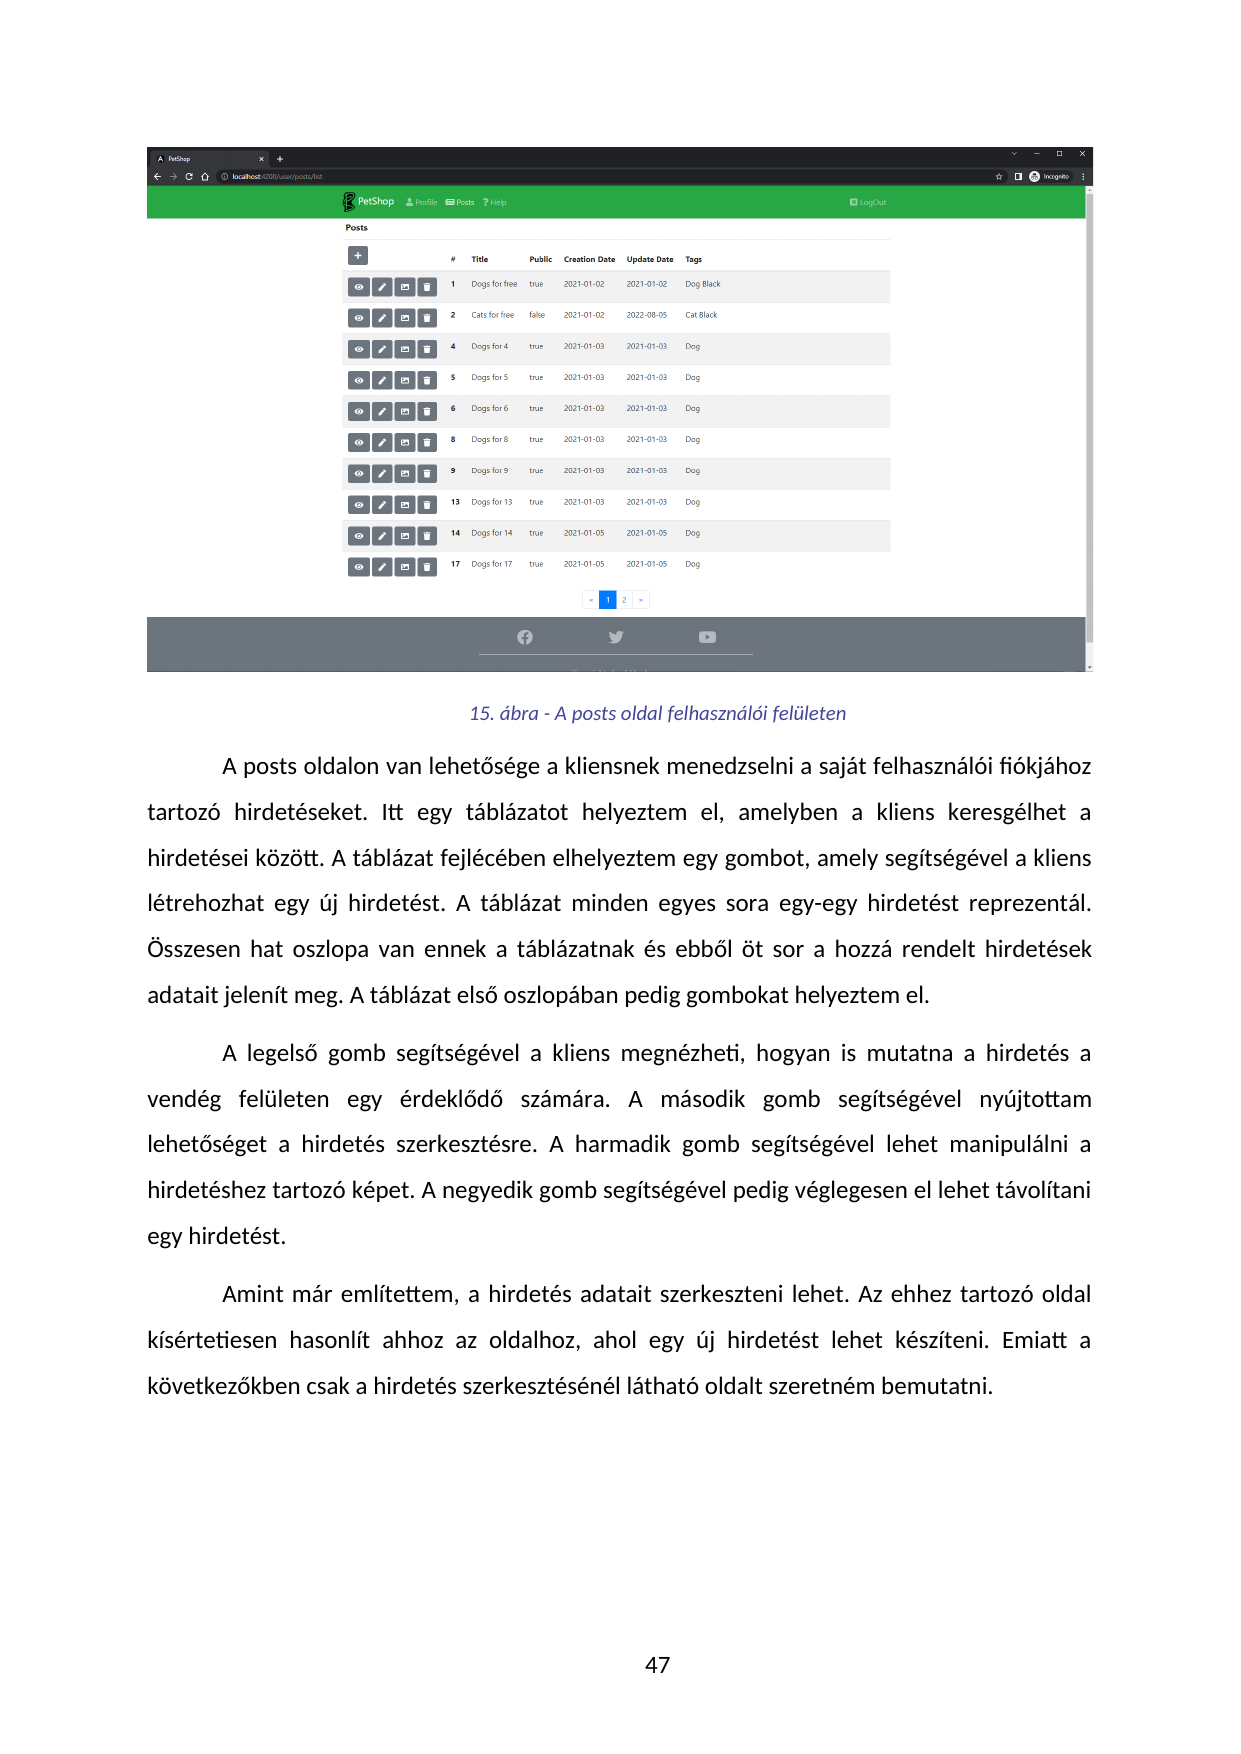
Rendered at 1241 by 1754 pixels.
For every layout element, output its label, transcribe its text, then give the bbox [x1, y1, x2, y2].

text Amint már említettem, a hirdetés adatait szerkeszteni lehet. Az ehhez tartozó oldal kísértetiesen hasonlít ahhoz az oldalhoz, ahol egy új hirdetést lehet készíteni. Emiatt a következőkben csak a hirdetés szerkesztésénél látható oldalt szeretném bemutatni. [147, 1278, 1093, 1400]
picture [147, 147, 1094, 672]
text 15. ábra - A posts oldal felhasználói felületen [147, 700, 1093, 725]
text A posts oldalon van lehetősége a kliensnek menedzselni a saját felhasználói fiókjához tartozó hirdetéseket. Itt egy táblázatot helyeztem el, amelyben a kliens keresgélhet a hirdetései között. A táblázat fejlécében elhelyeztem egy gombot, amely segítségével a kliens létrehozhat egy új hirdetést. A táblázat minden egyes sora egy-egy hirdetést reprezentál. Összesen hat oszlopa van ennek a táblázatnak és ebből öt sor a hozzá rendelt hirdetések adatait jelenít meg. A táblázat első oszlopában pedig gombokat helyeztem el. [147, 750, 1093, 1009]
text A legelső gomb segítségével a kliens megnézheti, hogyan is mutatna a hirdetés a vendég felületen egy érdeklődő számára. A második gomb segítségével nyújtottam lehetőséget a hirdetés szerkesztésre. A harmadik gomb segítségével lehet manipulálni a hirdetéshez tartozó képet. A negyedik gomb segítségével pedig véglegesen el lehet távolítani egy hirdetést. [147, 1037, 1093, 1251]
